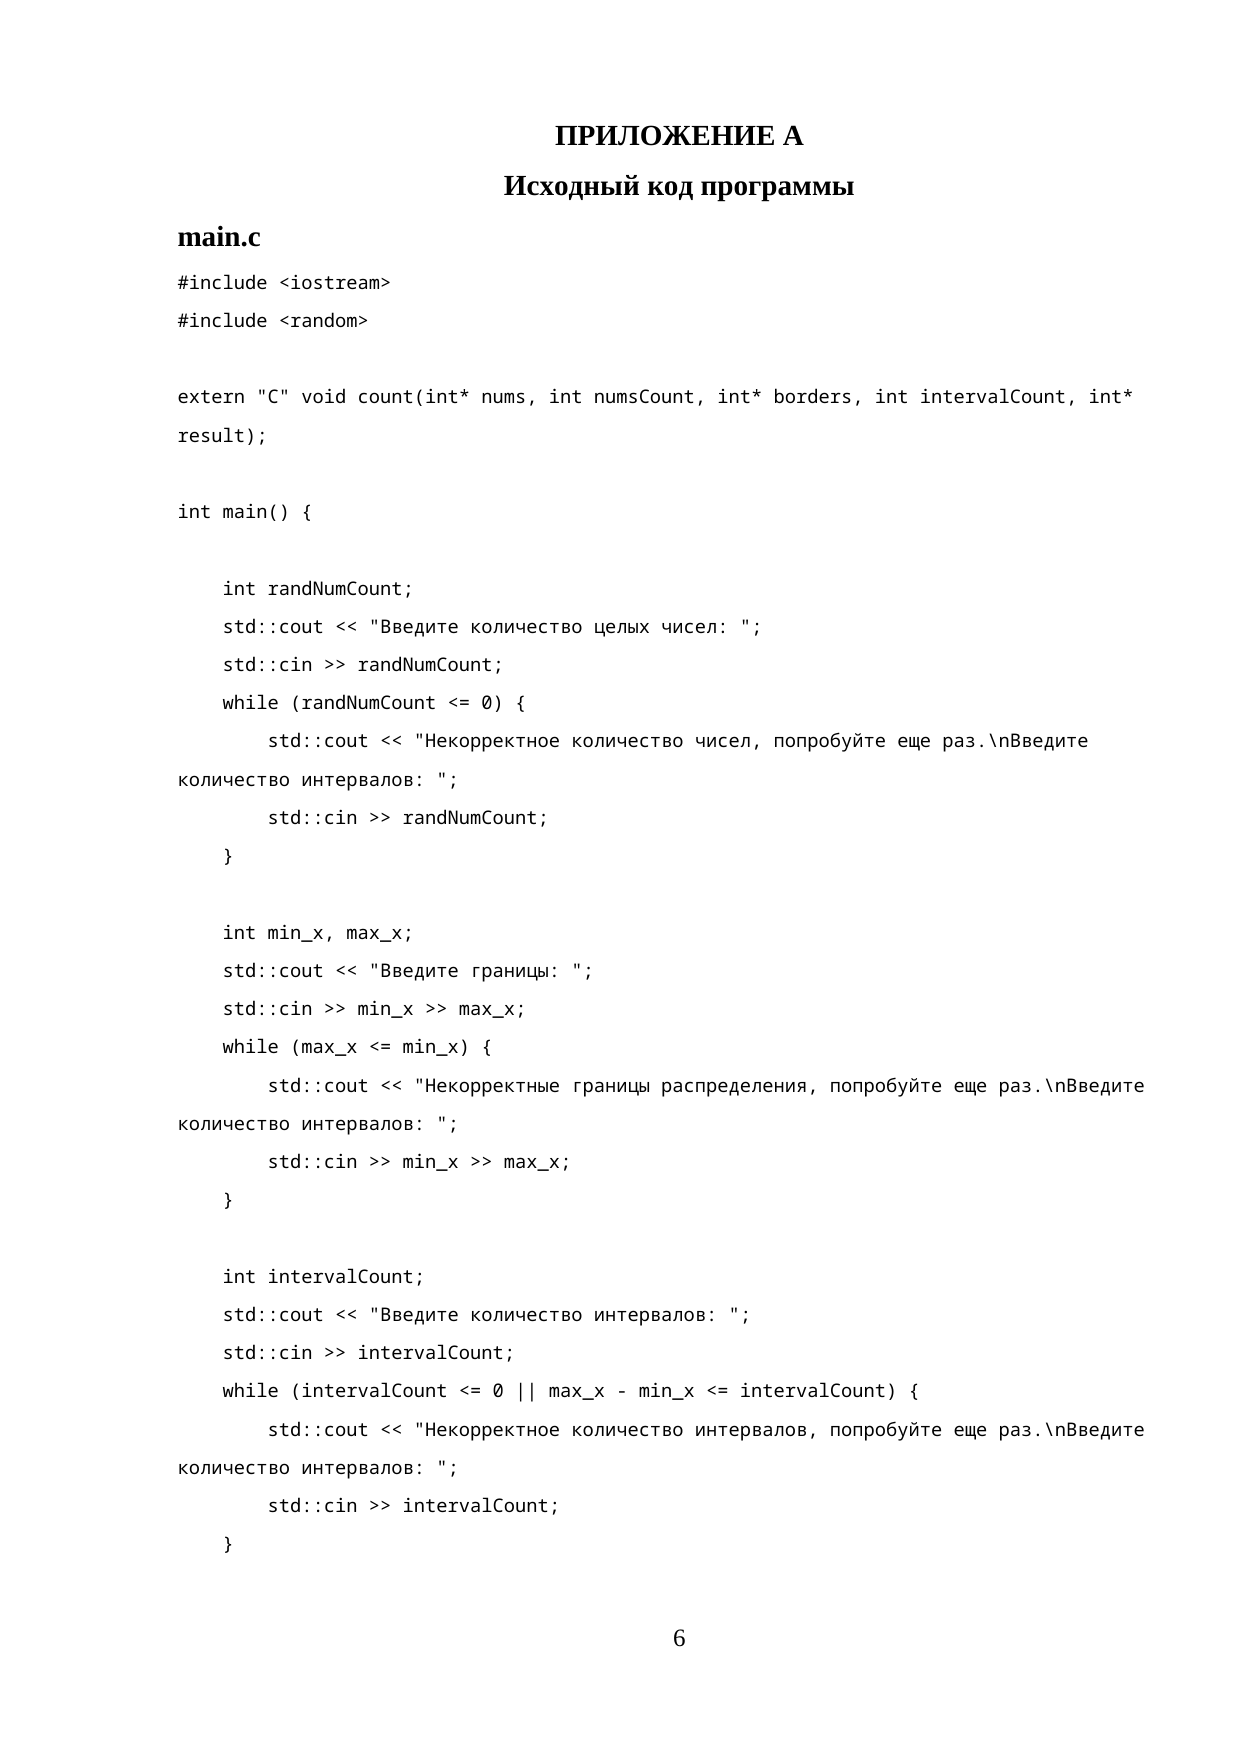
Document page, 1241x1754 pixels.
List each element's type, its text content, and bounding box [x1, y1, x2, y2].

text Исходный код программы [177, 168, 1181, 202]
text std::cout << "Введите границы: "; [177, 957, 1181, 983]
text std::cin >> randNumCount; [177, 804, 1181, 830]
text int randNumCount; [177, 575, 1181, 600]
text extern "C" void count(int* nums, int numsCount, int* borders, int intervalCount, int* result); [177, 384, 1181, 447]
text #include <random> [177, 307, 1181, 333]
text std::cout << "Некорректное количество интервалов, попробуйте еще раз.\nВведите количество интервалов: "; [177, 1416, 1181, 1480]
text std::cin >> randNumCount; [177, 651, 1181, 677]
text std::cin >> intervalCount; [177, 1492, 1181, 1518]
text std::cout << "Некорректное количество чисел, попробуйте еще раз.\nВведите количество интервалов: "; [177, 728, 1181, 792]
text std::cout << "Введите количество целых чисел: "; [177, 613, 1181, 639]
text } [177, 1187, 1181, 1212]
text } [177, 842, 1181, 868]
text int min_x, max_x; [177, 919, 1181, 944]
text std::cin >> intervalCount; [177, 1339, 1181, 1365]
text #include <iostream> [177, 269, 1181, 294]
text while (max_x <= min_x) { [177, 1034, 1181, 1059]
text std::cout << "Некорректные границы распределения, попробуйте еще раз.\nВведите количество интервалов: "; [177, 1072, 1181, 1136]
text std::cin >> min_x >> max_x; [177, 995, 1181, 1021]
text } [177, 1531, 1181, 1556]
text int main() { [177, 498, 1181, 524]
text std::cout << "Введите количество интервалов: "; [177, 1301, 1181, 1327]
text ПРИЛОЖЕНИЕ А [177, 118, 1181, 152]
text std::cin >> min_x >> max_x; [177, 1148, 1181, 1174]
text while (randNumCount <= 0) { [177, 689, 1181, 715]
text while (intervalCount <= 0 || max_x - min_x <= intervalCount) { [177, 1378, 1181, 1403]
text main.c [177, 219, 1181, 252]
text int intervalCount; [177, 1263, 1181, 1288]
